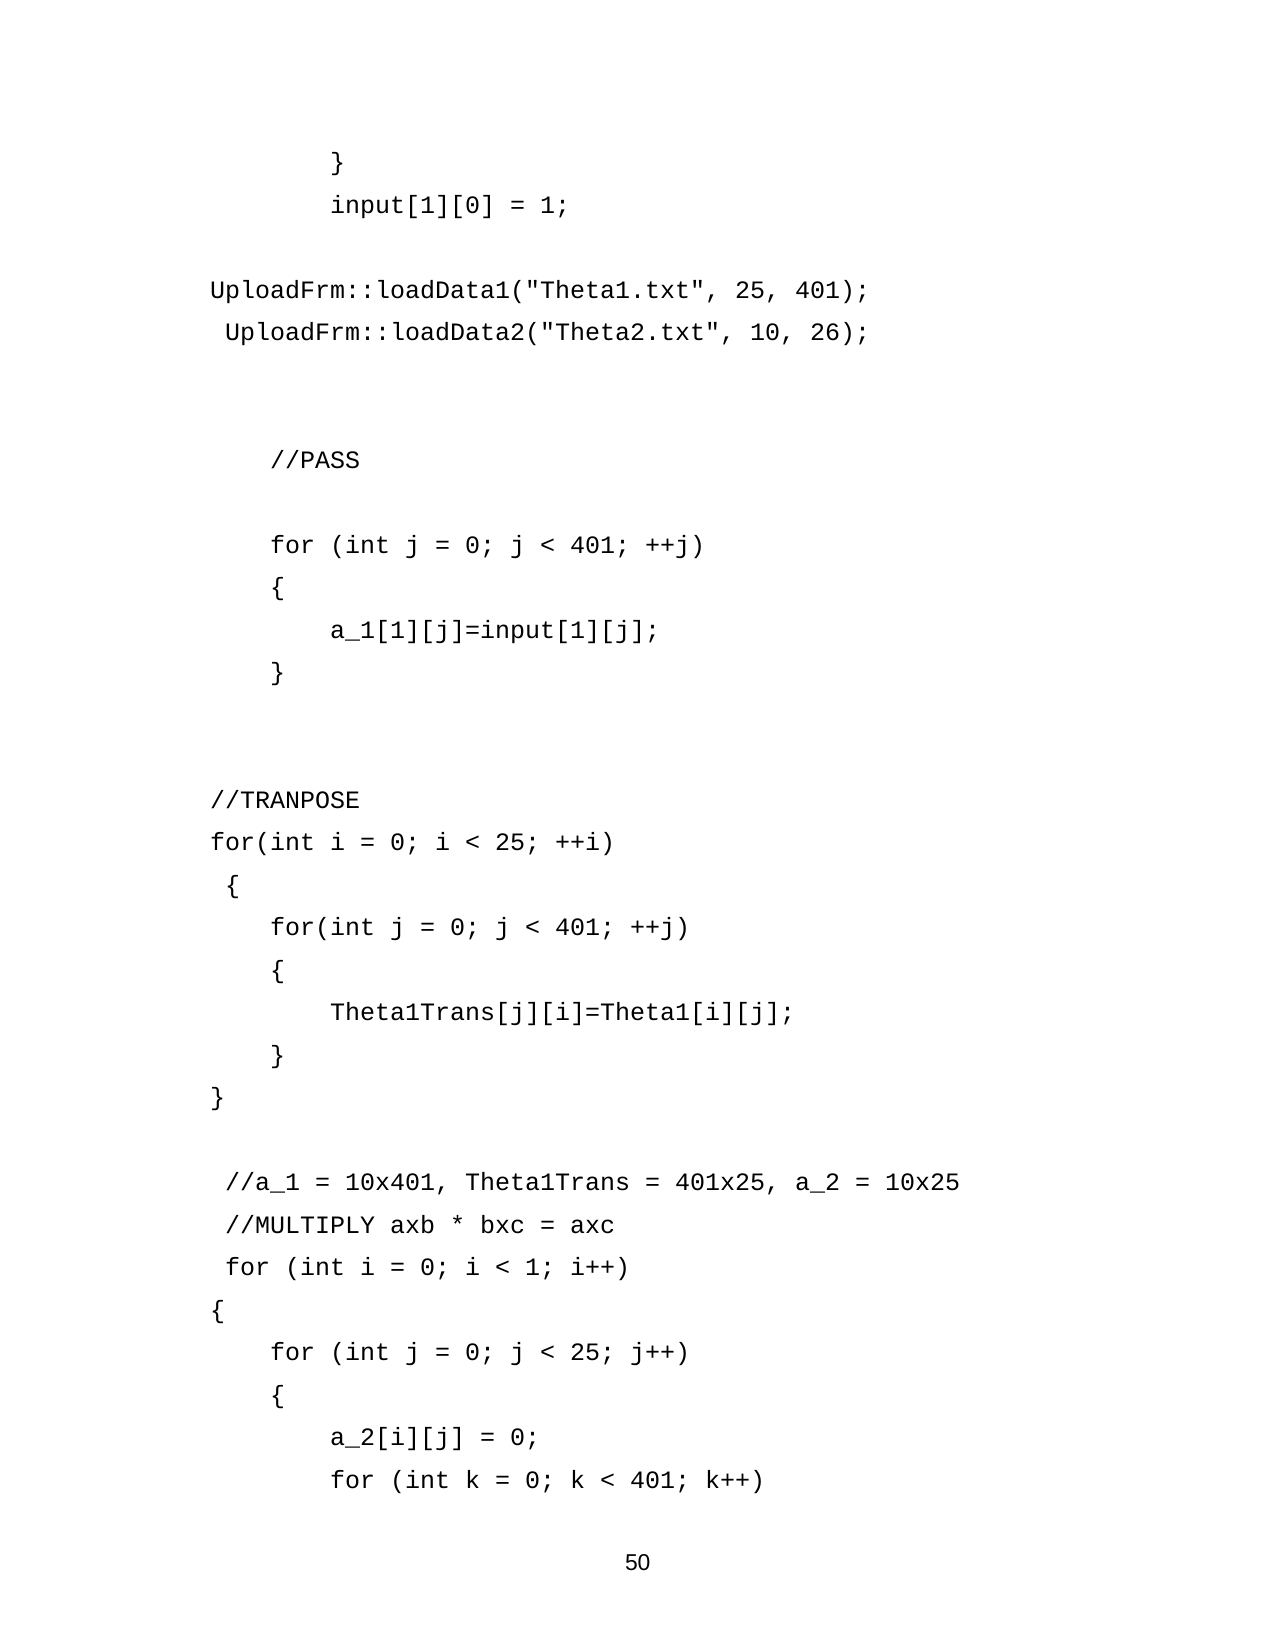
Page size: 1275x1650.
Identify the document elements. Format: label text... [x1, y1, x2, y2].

text for(int i = 0; i < 25; ++i) [150, 830, 1125, 858]
text for (int j = 0; j < 401; ++j) [150, 532, 1125, 561]
text //TRANPOSE [150, 787, 1125, 816]
text for (int i = 0; i < 1; i++) [150, 1255, 1125, 1283]
text { [150, 1382, 1125, 1411]
text a_1[1][j]=input[1][j]; [150, 617, 1125, 646]
text //MULTIPLY axb * bxc = axc [150, 1212, 1125, 1241]
text { [150, 872, 1125, 901]
text } [150, 150, 1125, 178]
text //a_1 = 10x401, Theta1Trans = 401x25, a_2 = 10x25 [150, 1170, 1125, 1198]
text //PASS [150, 447, 1125, 476]
text for (int k = 0; k < 401; k++) [150, 1467, 1125, 1496]
text for(int j = 0; j < 401; ++j) [150, 915, 1125, 943]
text a_2[i][j] = 0; [150, 1425, 1125, 1453]
text { [150, 1297, 1125, 1326]
text Theta1Trans[j][i]=Theta1[i][j]; [150, 1000, 1125, 1028]
text } [150, 1085, 1125, 1113]
text } [150, 660, 1125, 688]
text { [150, 575, 1125, 603]
text input[1][0] = 1; [150, 192, 1125, 221]
text UploadFrm::loadData2("Theta2.txt", 10, 26); [150, 320, 1125, 348]
text { [150, 957, 1125, 986]
text } [150, 1042, 1125, 1071]
text for (int j = 0; j < 25; j++) [150, 1340, 1125, 1368]
text UploadFrm::loadData1("Theta1.txt", 25, 401); [150, 277, 1125, 306]
